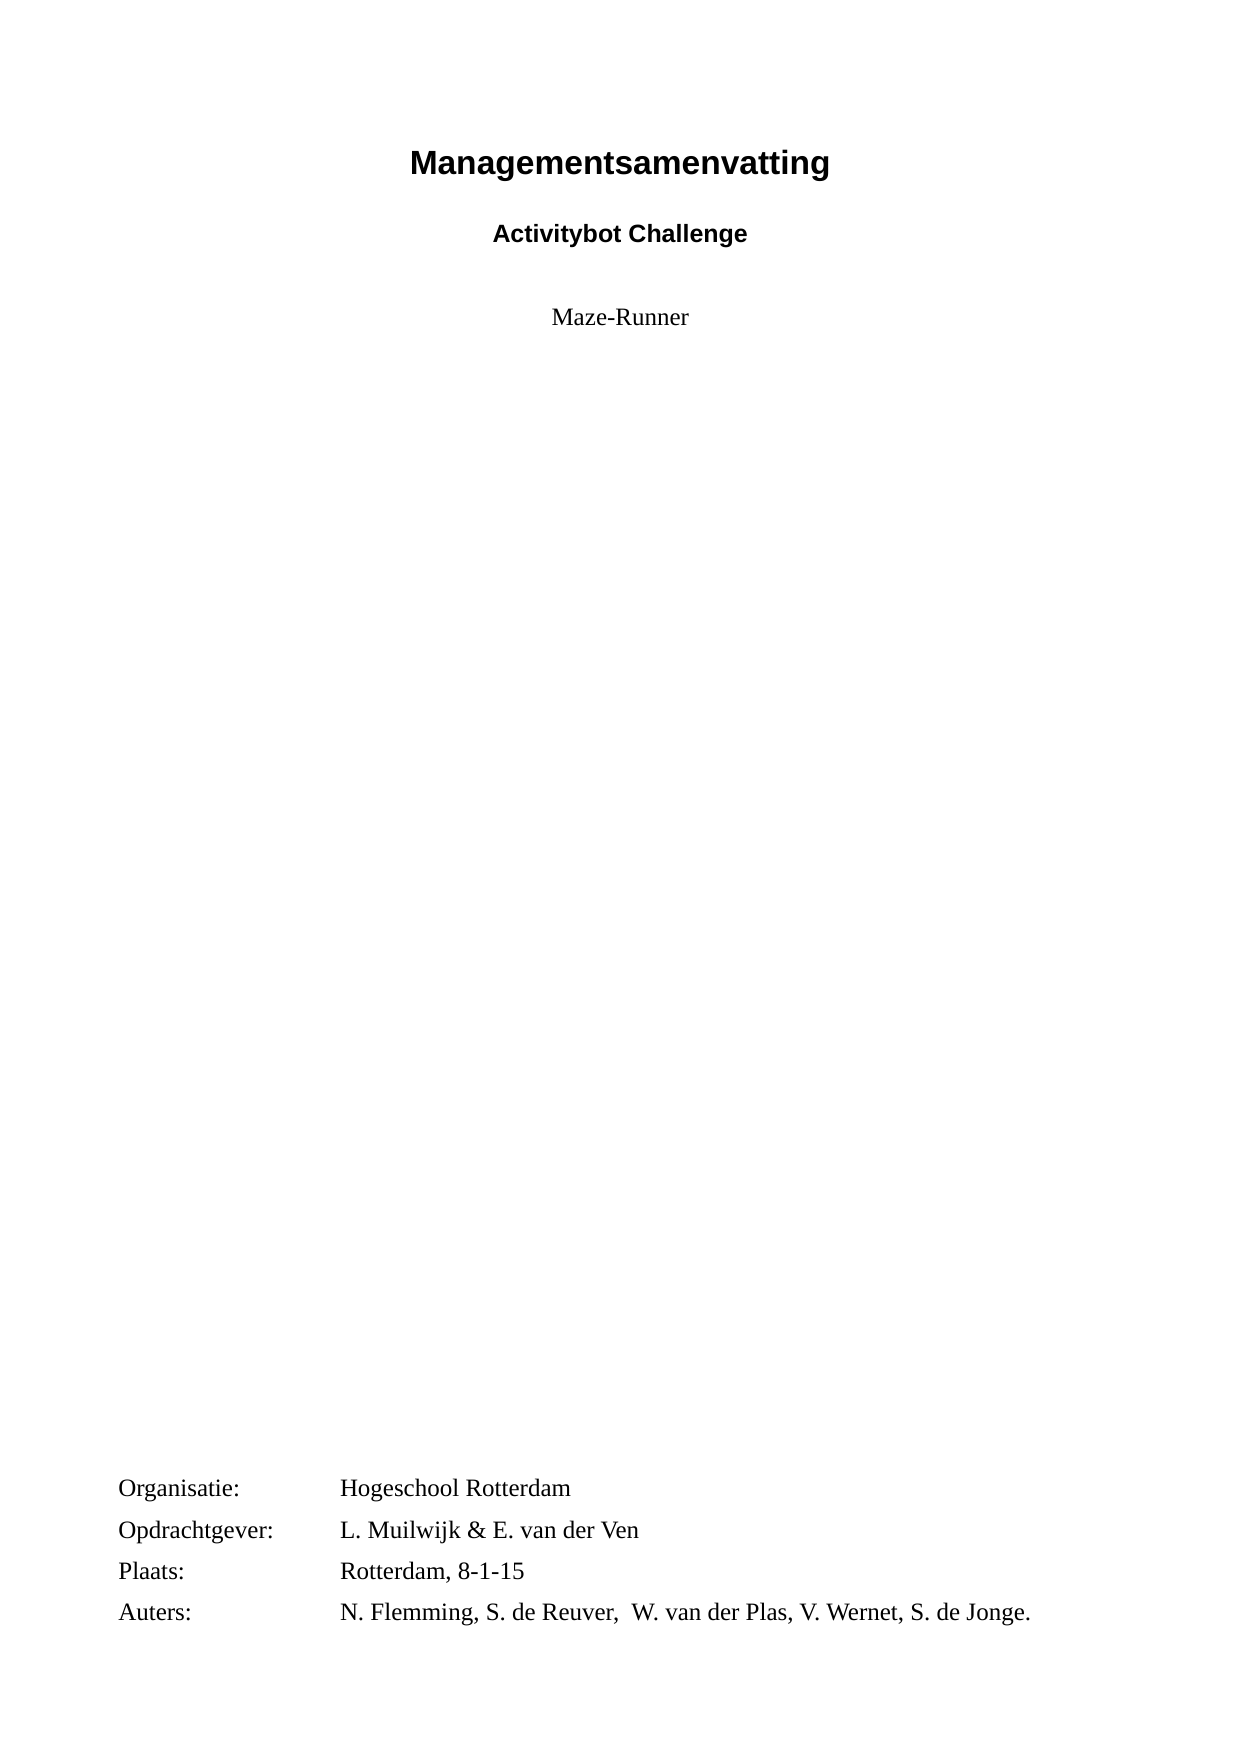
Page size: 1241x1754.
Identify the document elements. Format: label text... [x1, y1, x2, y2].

text Plaats: Rotterdam, 8-1-15 [118, 1556, 1122, 1585]
text Organisatie: Hogeschool Rotterdam [118, 1473, 1122, 1502]
text Auters: N. Flemming, S. de Reuver, W. van der Plas, V. Wernet, S. de Jonge. [118, 1597, 1122, 1626]
subtitle Activitybot Challenge [118, 219, 1122, 248]
text Opdrachtgever: L. Muilwijk & E. van der Ven [118, 1515, 1122, 1543]
subtitle Managementsamenvatting [118, 143, 1122, 182]
text Maze-Runner [118, 302, 1122, 331]
